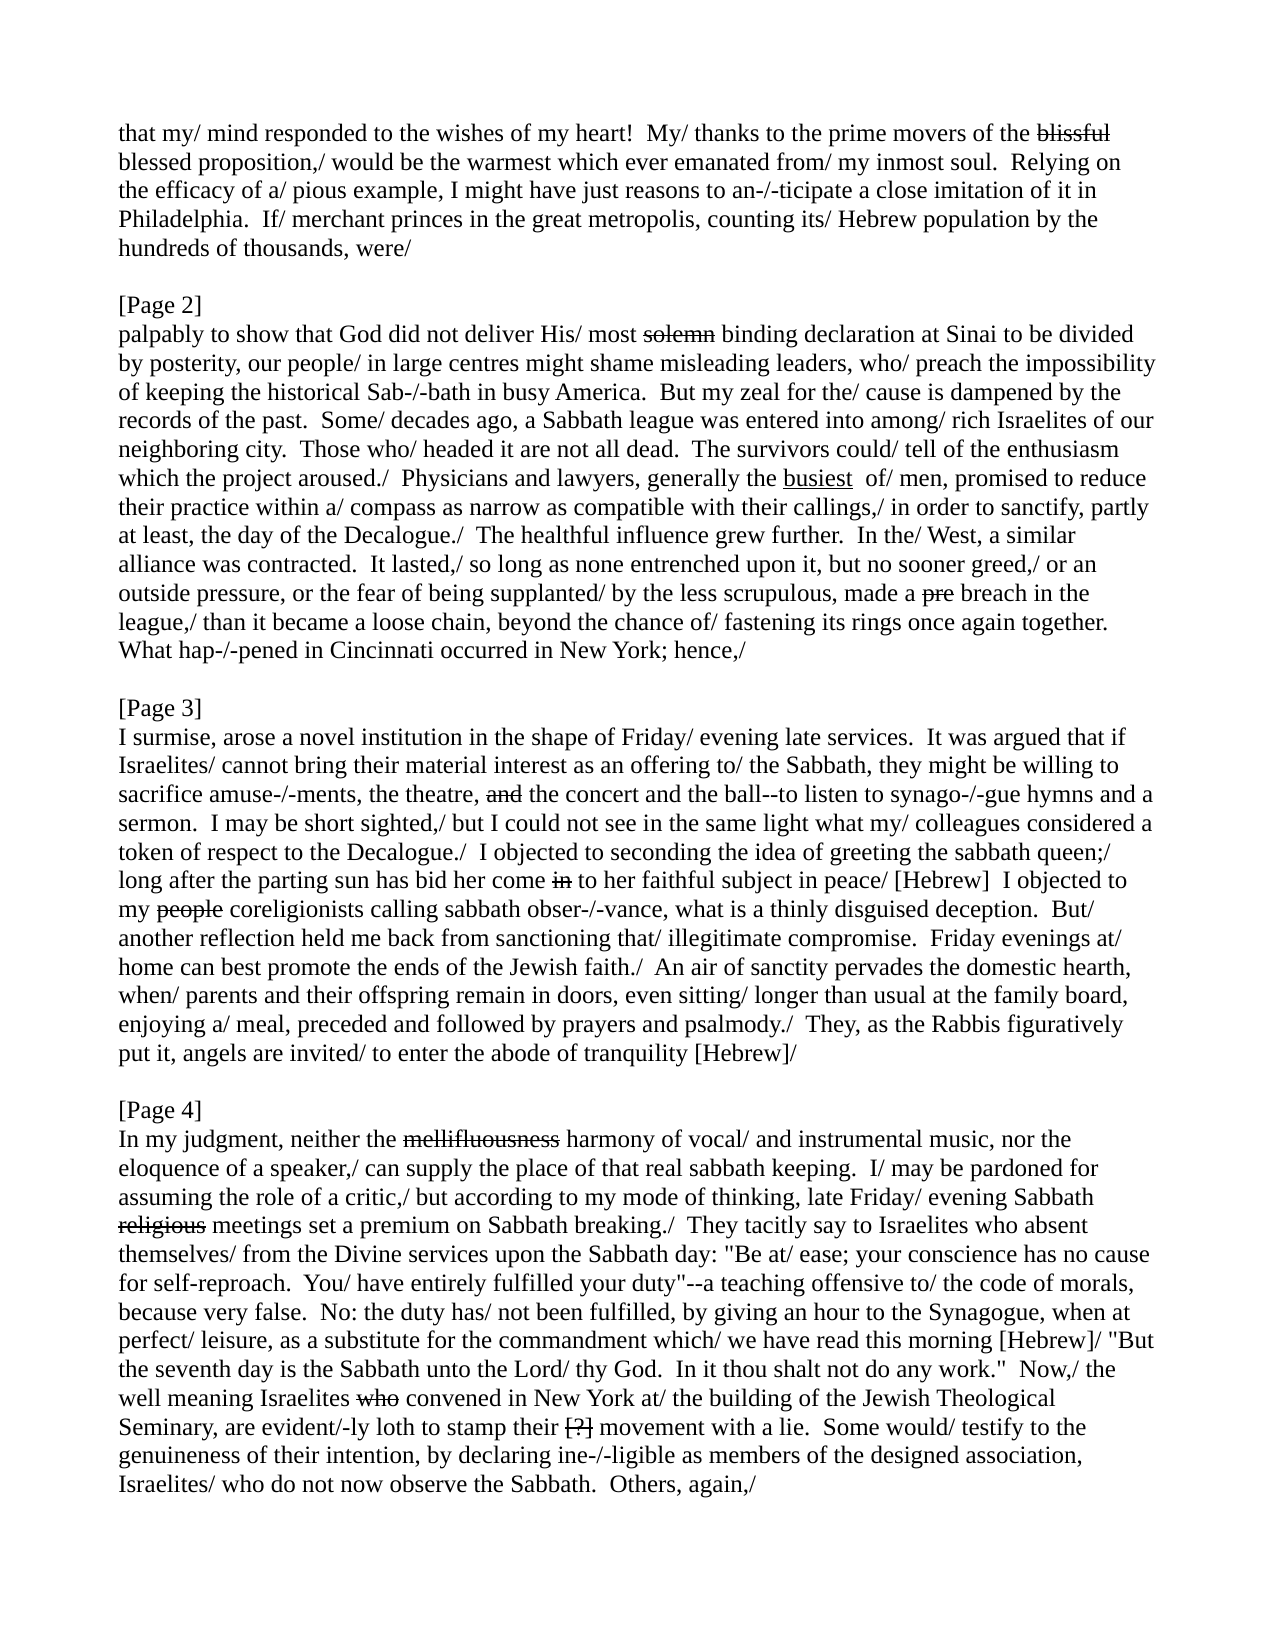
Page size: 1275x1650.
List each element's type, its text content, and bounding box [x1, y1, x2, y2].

text I surmise, arose a novel institution in the shape of Friday/ evening late services. It was argued that if Israelites/ cannot bring their material interest as an offering to/ the Sabbath, they might be willing to sacrifice amuse-/-ments, the theatre, and the concert and the ball--to listen to synago-/-gue hymns and a sermon. I may be short sighted,/ but I could not see in the same light what my/ colleagues considered a token of respect to the Decalogue./ I objected to seconding the idea of greeting the sabbath queen;/ long after the parting sun has bid her come in to her faithful subject in peace/ [Hebrew] I objected to my people coreligionists calling sabbath obser-/-vance, what is a thinly disguised deception. But/ another reflection held me back from sanctioning that/ illegitimate compromise. Friday evenings at/ home can best promote the ends of the Jewish faith./ An air of sanctity pervades the domestic hearth, when/ parents and their offspring remain in doors, even sitting/ longer than usual at the family board, enjoying a/ meal, preceded and followed by prayers and psalmody./ They, as the Rabbis figuratively put it, angels are invited/ to enter the abode of tranquility [Hebrew]/ [118, 722, 1157, 1067]
text palpably to show that God did not deliver His/ most solemn binding declaration at Sinai to be divided by posterity, our people/ in large centres might shame misleading leaders, who/ preach the impossibility of keeping the historical Sab-/-bath in busy America. But my zeal for the/ cause is dampened by the records of the past. Some/ decades ago, a Sabbath league was entered into among/ rich Israelites of our neighboring city. Those who/ headed it are not all dead. The survivors could/ tell of the enthusiasm which the project aroused./ Physicians and lawyers, generally the busiest of/ men, promised to reduce their practice within a/ compass as narrow as compatible with their callings,/ in order to sanctify, partly at least, the day of the Decalogue./ The healthful influence grew further. In the/ West, a similar alliance was contracted. It lasted,/ so long as none entrenched upon it, but no sooner greed,/ or an outside pressure, or the fear of being supplanted/ by the less scrupulous, made a pre breach in the league,/ than it became a loose chain, beyond the chance of/ fastening its rings once again together. What hap-/-pened in Cincinnati occurred in New York; hence,/ [118, 319, 1157, 664]
text In my judgment, neither the mellifluousness harmony of vocal/ and instrumental music, nor the eloquence of a speaker,/ can supply the place of that real sabbath keeping. I/ may be pardoned for assuming the role of a critic,/ but according to my mode of thinking, late Friday/ evening Sabbath religious meetings set a premium on Sabbath breaking./ They tacitly say to Israelites who absent themselves/ from the Divine services upon the Sabbath day: "Be at/ ease; your conscience has no cause for self-reproach. You/ have entirely fulfilled your duty"--a teaching offensive to/ the code of morals, because very false. No: the duty has/ not been fulfilled, by giving an hour to the Synagogue, when at perfect/ leisure, as a substitute for the commandment which/ we have read this morning [Hebrew]/ "But the seventh day is the Sabbath unto the Lord/ thy God. In it thou shalt not do any work." Now,/ the well meaning Israelites who convened in New York at/ the building of the Jewish Theological Seminary, are evident/-ly loth to stamp their [?] movement with a lie. Some would/ testify to the genuineness of their intention, by declaring ine-/-ligible as members of the designed association, Israelites/ who do not now observe the Sabbath. Others, again,/ [118, 1124, 1157, 1498]
text [Page 3] [118, 693, 1157, 722]
text [Page 2] [118, 291, 1157, 319]
text that my/ mind responded to the wishes of my heart! My/ thanks to the prime movers of the blissful blessed proposition,/ would be the warmest which ever emanated from/ my inmost soul. Relying on the efficacy of a/ pious example, I might have just reasons to an-/-ticipate a close imitation of it in Philadelphia. If/ merchant princes in the great metropolis, counting its/ Hebrew population by the hundreds of thousands, were/ [118, 118, 1157, 262]
text [Page 4] [118, 1096, 1157, 1124]
